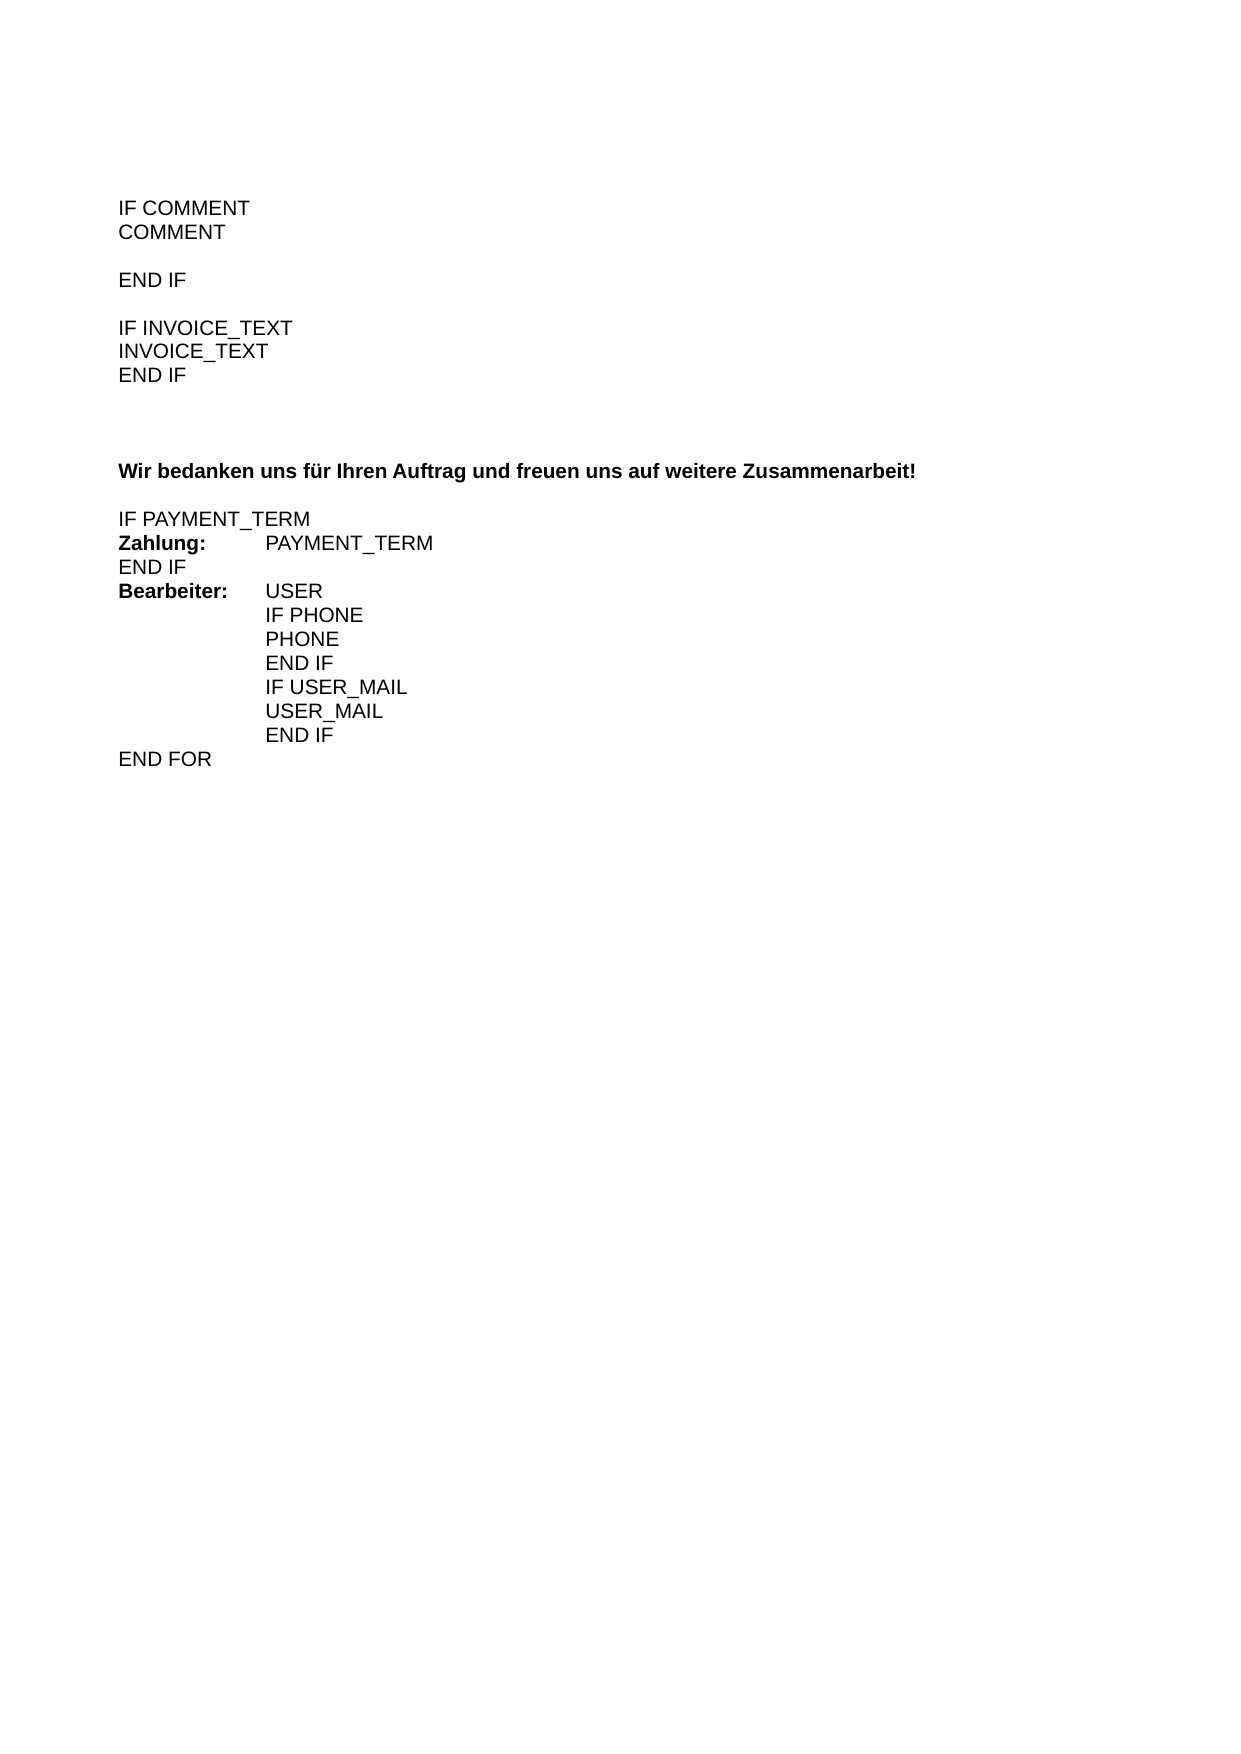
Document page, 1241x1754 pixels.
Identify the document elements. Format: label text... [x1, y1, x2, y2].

table_header END IF [118, 555, 1122, 579]
text COMMENT [118, 219, 1122, 243]
table_header USER IF PHONE PHONE END IF IF USER_MAIL USER_MAIL END IF [265, 579, 1122, 747]
text END FOR [118, 747, 1122, 771]
table_header IF INVOICE_TEXT INVOICE_TEXT END IF Wir bedanken uns für Ihren Auftrag und freuen uns auf weitere Zusammenarbeit! IF PAYMENT_TERM [118, 291, 1122, 531]
table_header Bearbeiter: [118, 579, 265, 747]
text IF COMMENT [118, 196, 1122, 219]
table_header Zahlung: [118, 531, 265, 555]
text END IF [118, 267, 1122, 291]
table_header PAYMENT_TERM [265, 531, 1122, 555]
